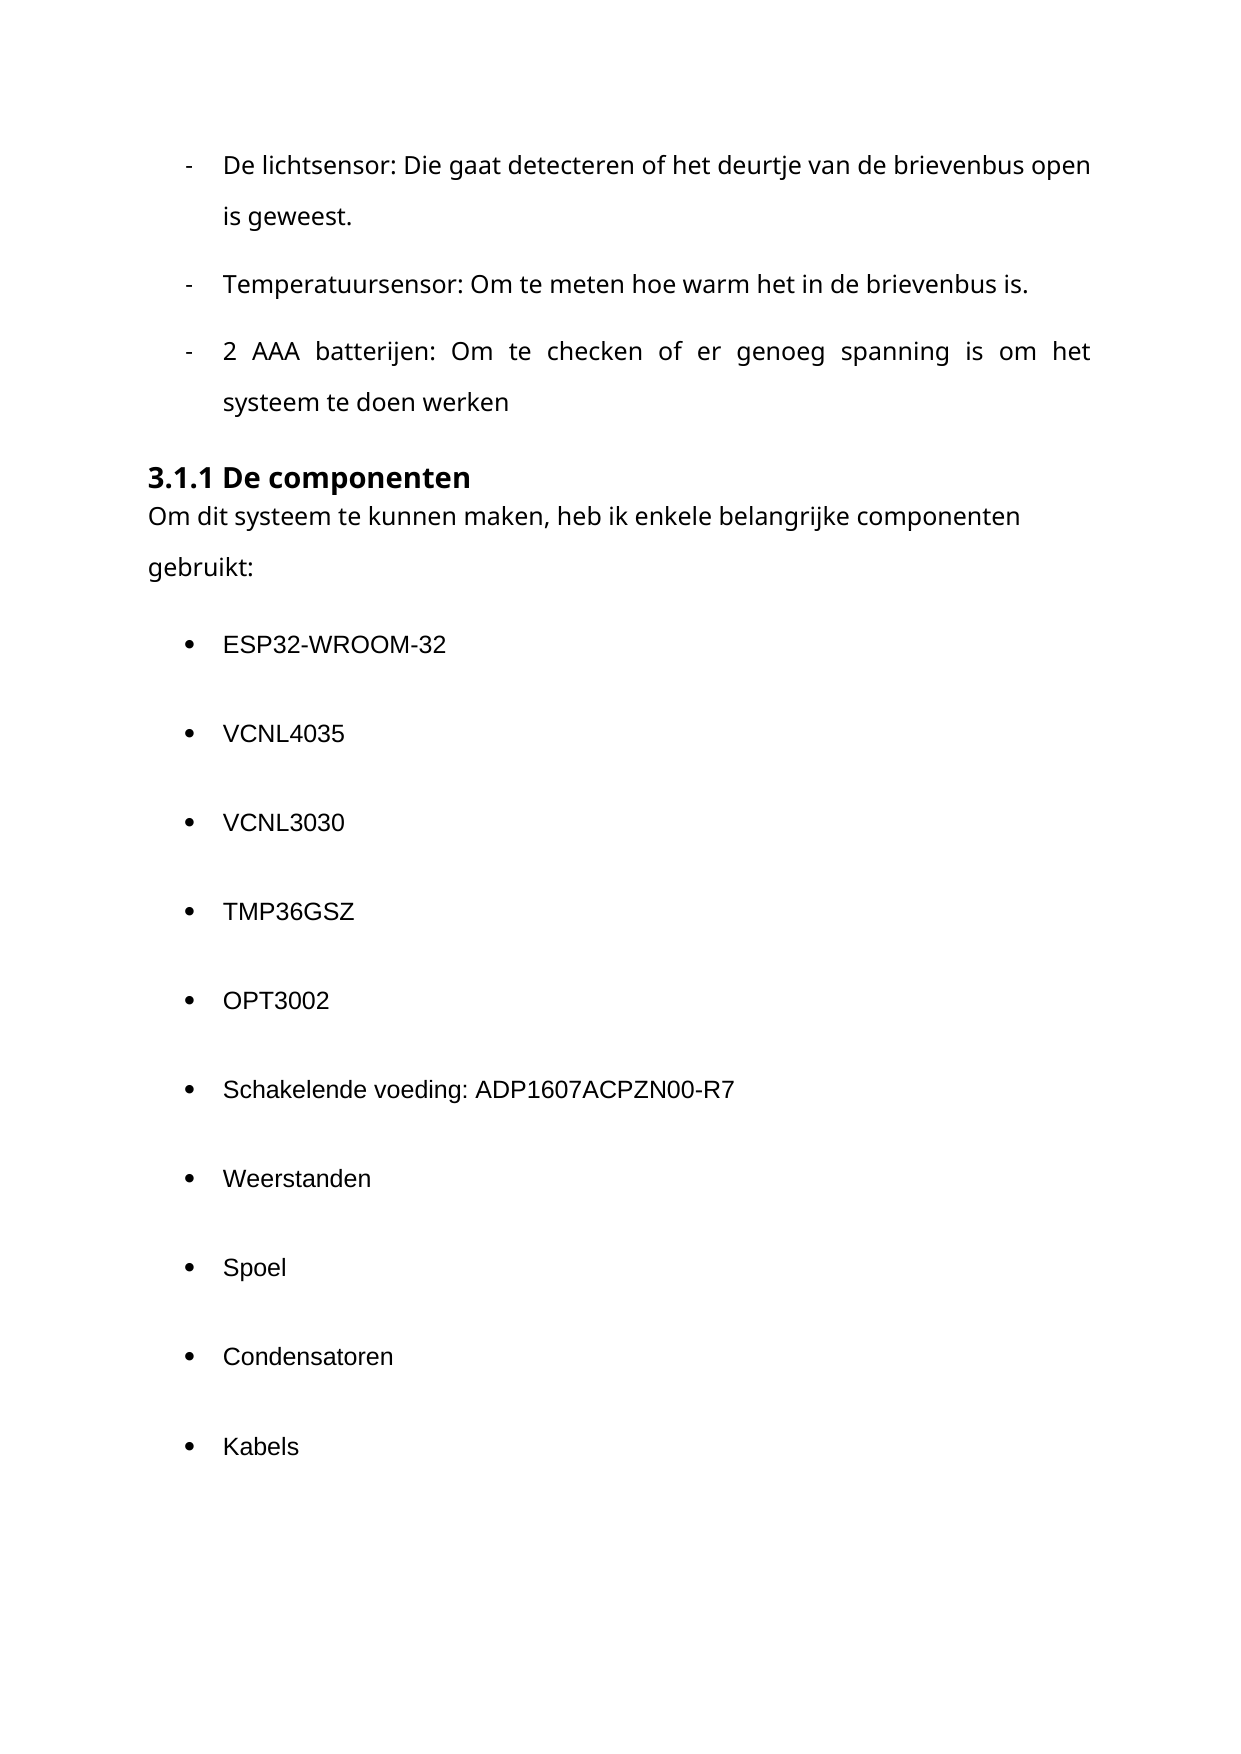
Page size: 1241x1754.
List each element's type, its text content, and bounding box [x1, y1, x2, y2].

list Kabels [185, 1431, 1093, 1460]
list Schakelende voeding: ADP1607ACPZN00-R7 [185, 1075, 1093, 1104]
list VCNL4035 [185, 719, 1093, 748]
list 2 AAA batterijen: Om te checken of er genoeg spanning is om het systeem te doen werken [185, 334, 1093, 419]
list ESP32-WROOM-32 [185, 630, 1093, 659]
list Weerstanden [185, 1164, 1093, 1193]
subtitle 3.1.1 De componenten [148, 457, 1093, 497]
list Temperatuursensor: Om te meten hoe warm het in de brievenbus is. [185, 266, 1093, 300]
list Spoel [185, 1253, 1093, 1282]
list VCNL3030 [185, 808, 1093, 837]
list TMP36GSZ [185, 897, 1093, 926]
list De lichtsensor: Die gaat detecteren of het deurtje van de brievenbus open is geweest. [185, 148, 1093, 233]
list Condensatoren [185, 1342, 1093, 1371]
list OPT3002 [185, 986, 1093, 1015]
text Om dit systeem te kunnen maken, heb ik enkele belangrijke componenten gebruikt: [148, 499, 1093, 584]
